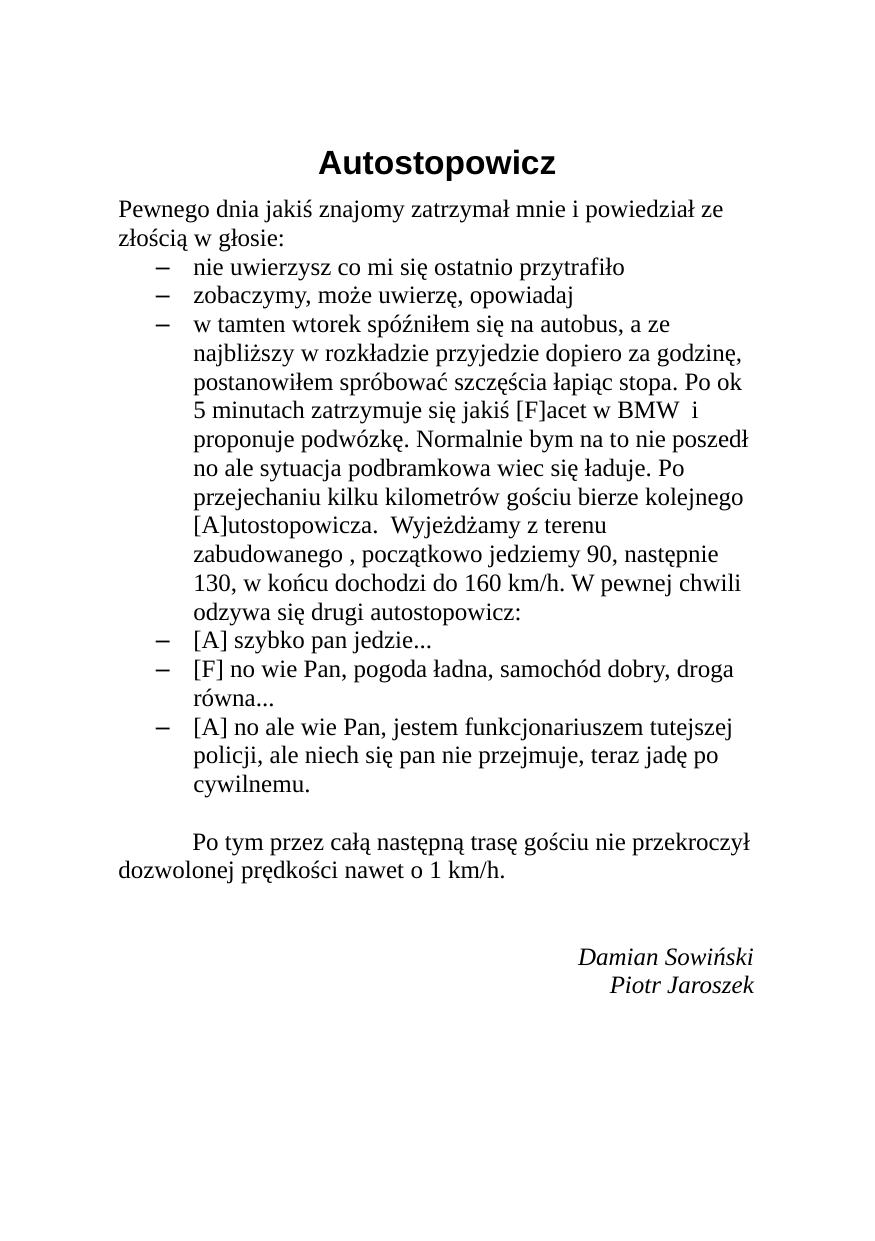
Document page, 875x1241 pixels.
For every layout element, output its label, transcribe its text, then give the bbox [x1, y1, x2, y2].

list w tamten wtorek spóźniłem się na autobus, a ze najbliższy w rozkładzie przyjedzie dopiero za godzinę, postanowiłem spróbować szczęścia łapiąc stopa. Po ok 5 minutach zatrzymuje się jakiś [F]acet w BMW i proponuje podwózkę. Normalnie bym na to nie poszedł no ale sytuacja podbramkowa wiec się ładuje. Po przejechaniu kilku kilometrów gościu bierze kolejnego [A]utostopowicza. Wyjeżdżamy z terenu zabudowanego , początkowo jedziemy 90, następnie 130, w końcu dochodzi do 160 km/h. W pewnej chwili odzywa się drugi autostopowicz: [156, 309, 756, 626]
text Damian Sowiński [118, 942, 756, 971]
list nie uwierzysz co mi się ostatnio przytrafiło [156, 252, 756, 281]
list [A] szybko pan jedzie... [156, 626, 756, 654]
list zobaczymy, może uwierzę, opowiadaj [156, 281, 756, 309]
list [A] no ale wie Pan, jestem funkcjonariuszem tutejszej policji, ale niech się pan nie przejmuje, teraz jadę po cywilnemu. [156, 712, 756, 798]
text Pewnego dnia jakiś znajomy zatrzymał mnie i powiedział ze złością w głosie: [118, 194, 756, 252]
subtitle Autostopowicz [118, 143, 756, 182]
text Po tym przez całą następną trasę gościu nie przekroczył dozwolonej prędkości nawet o 1 km/h. [118, 827, 756, 884]
text Piotr Jaroszek [118, 971, 756, 999]
list [F] no wie Pan, pogoda ładna, samochód dobry, droga równa... [156, 654, 756, 712]
